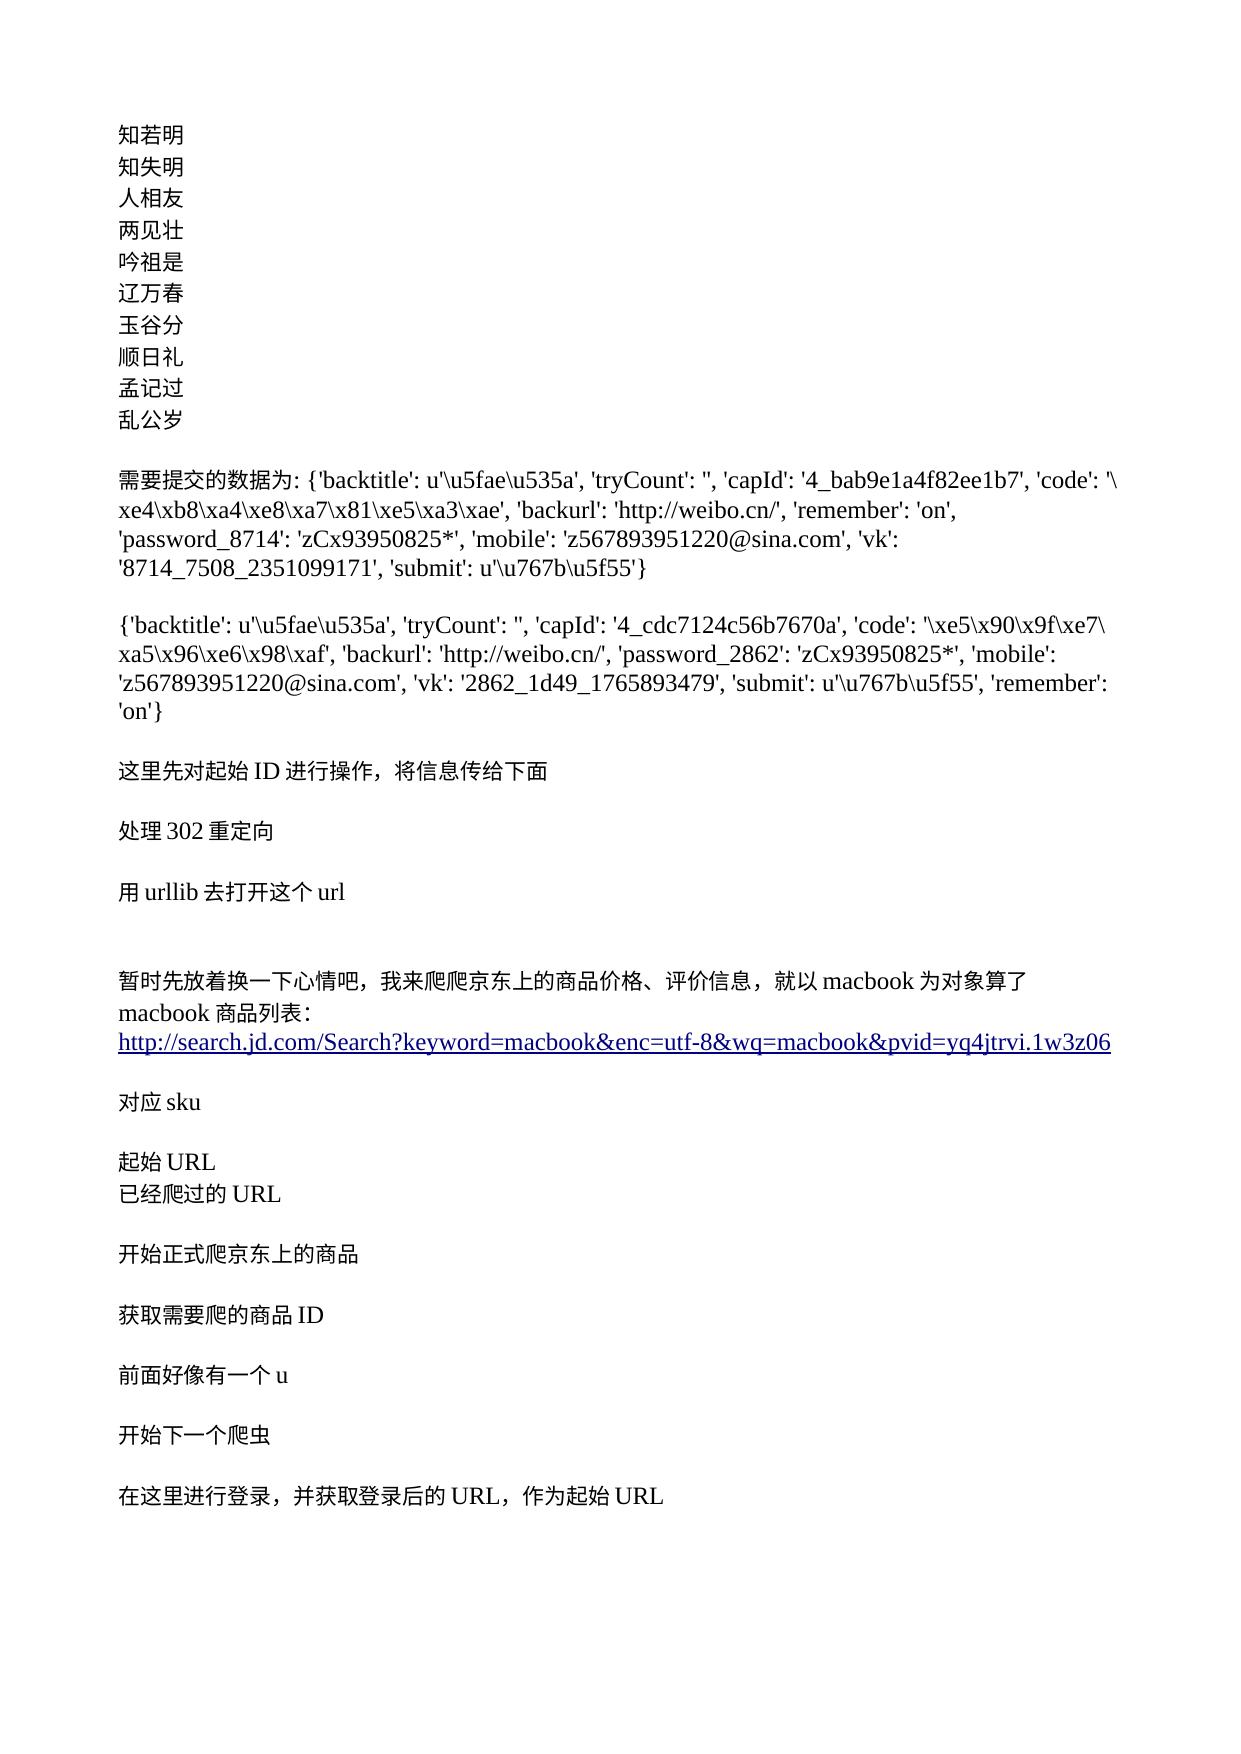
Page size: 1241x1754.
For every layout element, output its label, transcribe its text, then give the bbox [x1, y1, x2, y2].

text 暂时先放着换一下心情吧，我来爬爬京东上的商品价格、评价信息，就以macbook为对象算了 [118, 964, 1122, 996]
text 孟记过 [118, 371, 1122, 403]
text 知失明 [118, 150, 1122, 181]
text 玉谷分 [118, 308, 1122, 340]
text 需要提交的数据为: {'backtitle': u'\u5fae\u535a', 'tryCount': '', 'capId': '4_bab9e1a4f82ee1b7', 'code': '\xe4\xb8\xa4\xe8\xa7\x81\xe5\xa3\xae', 'backurl': 'http://weibo.cn/', 'remember': 'on', 'password_8714': 'zCx93950825*', 'mobile': 'z567893951220@sina.com', 'vk': '8714_7508_2351099171', 'submit': u'\u767b\u5f55'} [118, 463, 1122, 581]
text 乱公岁 [118, 403, 1122, 435]
text 这里先对起始ID进行操作，将信息传给下面 [118, 754, 1122, 786]
text 对应sku [118, 1085, 1122, 1116]
text 处理302重定向 [118, 814, 1122, 846]
text 开始下一个爬虫 [118, 1418, 1122, 1450]
text 已经爬过的URL [118, 1177, 1122, 1208]
text 用urllib去打开这个url [118, 875, 1122, 906]
text 两见壮 [118, 213, 1122, 245]
text 在这里进行登录，并获取登录后的URL，作为起始URL [118, 1479, 1122, 1511]
text http://search.jd.com/Search?keyword=macbook&enc=utf-8&wq=macbook&pvid=yq4jtrvi.1w3z06 [118, 1027, 1122, 1056]
text 知若明 [118, 118, 1122, 150]
text 获取需要爬的商品ID [118, 1298, 1122, 1329]
text 开始正式爬京东上的商品 [118, 1237, 1122, 1269]
text 顺日礼 [118, 340, 1122, 371]
text {'backtitle': u'\u5fae\u535a', 'tryCount': '', 'capId': '4_cdc7124c56b7670a', 'code': '\xe5\x90\x9f\xe7\xa5\x96\xe6\x98\xaf', 'backurl': 'http://weibo.cn/', 'password_2862': 'zCx93950825*', 'mobile': 'z567893951220@sina.com', 'vk': '2862_1d49_1765893479', 'submit': u'\u767b\u5f55', 'remember': 'on'} [118, 610, 1122, 725]
text macbook商品列表： [118, 996, 1122, 1027]
text 人相友 [118, 181, 1122, 213]
text 吟祖是 [118, 245, 1122, 276]
text 辽万春 [118, 276, 1122, 308]
text 前面好像有一个u [118, 1358, 1122, 1390]
text 起始URL [118, 1145, 1122, 1177]
